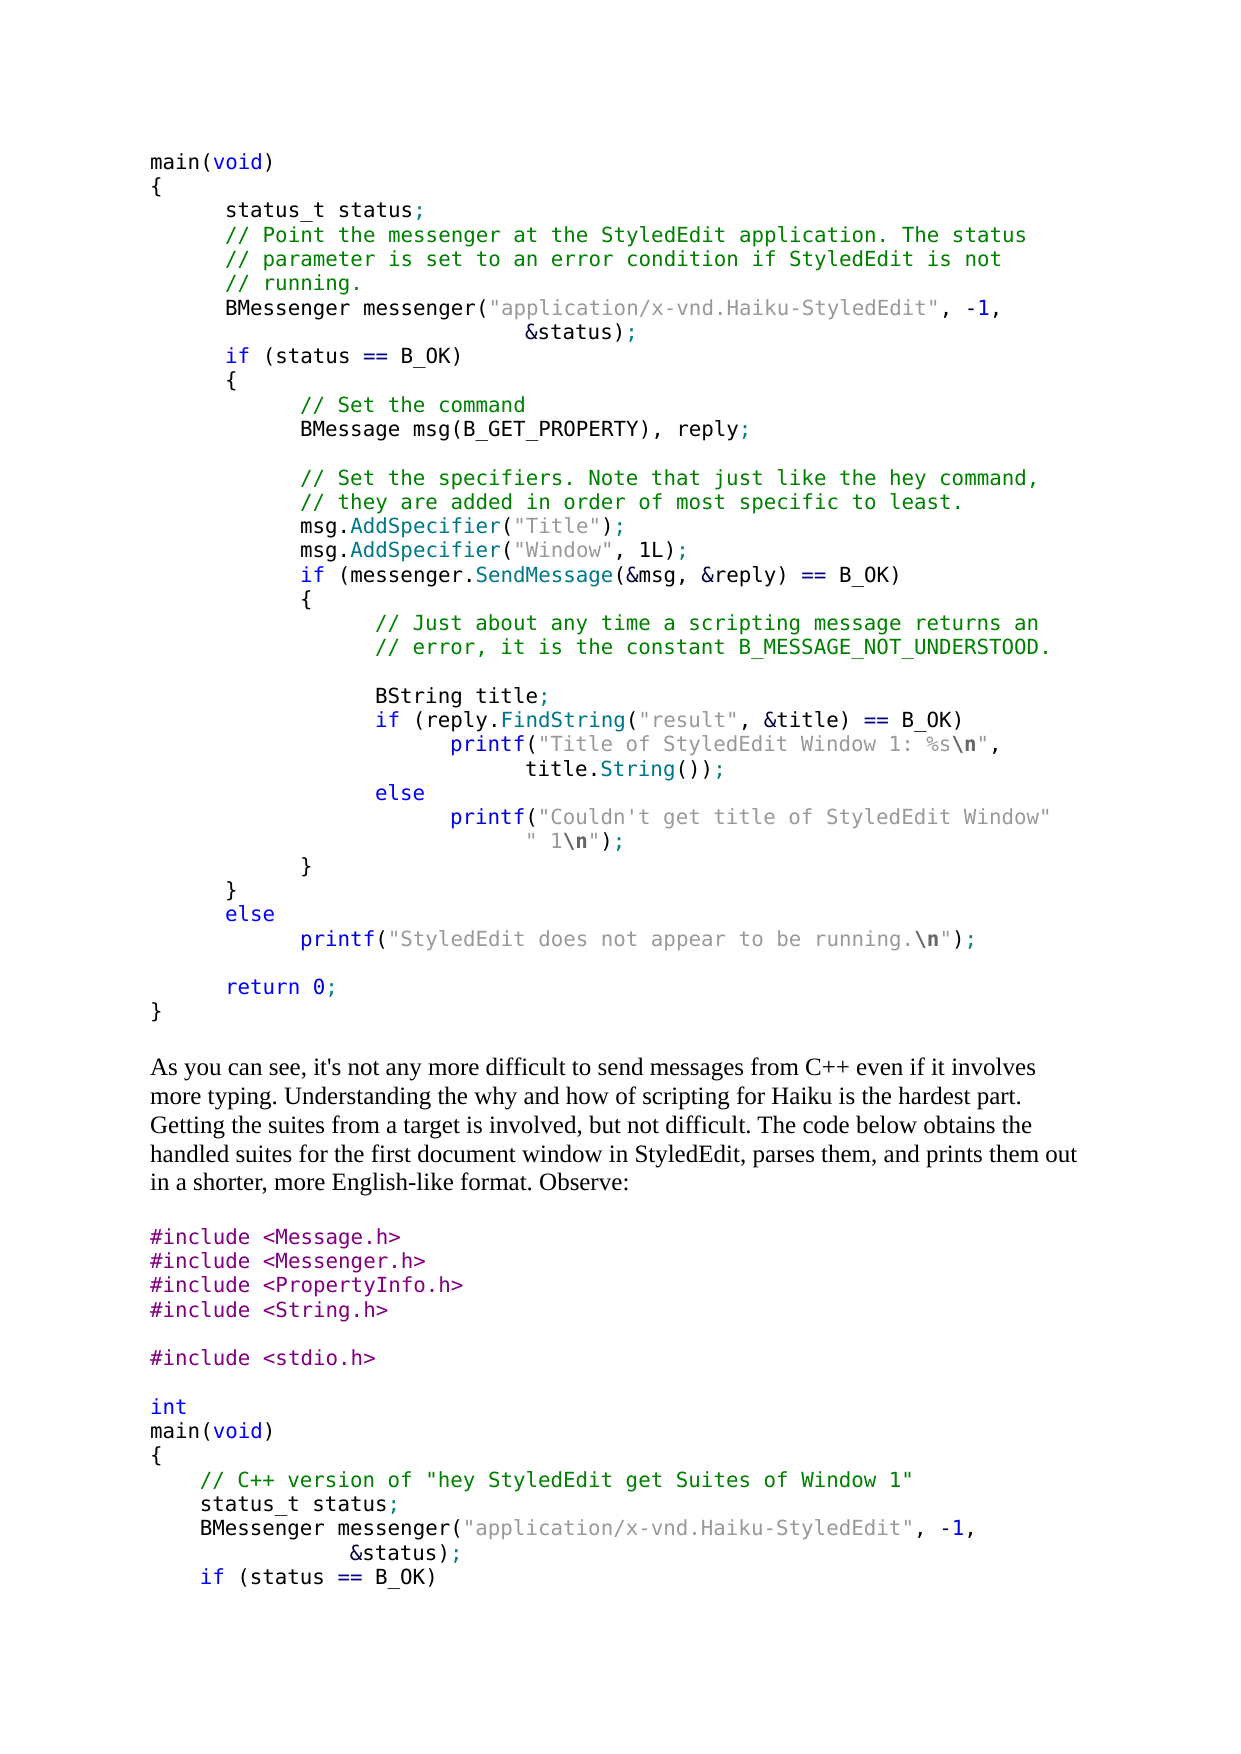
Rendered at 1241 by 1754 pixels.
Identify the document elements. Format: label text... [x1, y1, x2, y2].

text // running. [150, 271, 1090, 296]
text #include <String.h> [150, 1298, 1090, 1322]
text if (status == B_OK) [150, 344, 1090, 368]
text #include <stdio.h> [150, 1346, 1090, 1371]
text &status); [150, 320, 1090, 344]
text return 0; [150, 975, 1090, 999]
text else [150, 781, 1090, 805]
text BMessenger messenger("application/x-vnd.Haiku-StyledEdit", -1, [150, 1516, 1090, 1541]
text // Point the messenger at the StyledEdit application. The status [150, 223, 1090, 247]
text { [150, 587, 1090, 611]
text { [150, 1443, 1090, 1468]
text BMessenger messenger("application/x-vnd.Haiku-StyledEdit", -1, [150, 296, 1090, 320]
text // error, it is the constant B_MESSAGE_NOT_UNDERSTOOD. [150, 635, 1090, 660]
text printf("StyledEdit does not appear to be running.\n"); [150, 927, 1090, 951]
text } [150, 878, 1090, 902]
text { [150, 174, 1090, 198]
text if (messenger.SendMessage(&msg, &reply) == B_OK) [150, 563, 1090, 587]
text printf("Couldn't get title of StyledEdit Window" [150, 805, 1090, 829]
text // Set the specifiers. Note that just like the hey command, [150, 466, 1090, 490]
text printf("Title of StyledEdit Window 1: %s\n", [150, 732, 1090, 757]
text BString title; [150, 684, 1090, 708]
text title.String()); [150, 757, 1090, 781]
text #include <Message.h> [150, 1225, 1090, 1249]
text msg.AddSpecifier("Title"); [150, 514, 1090, 538]
text #include <Messenger.h> [150, 1249, 1090, 1273]
text } [150, 854, 1090, 878]
text As you can see, it's not any more difficult to send messages from C++ even if it involves more typing. Understanding the why and how of scripting for Haiku is the hardest part. Getting the suites from a target is involved, but not difficult. The code below obtains the handled suites for the first document window in StyledEdit, parses them, and prints them out in a shorter, more English-like format. Observe: [150, 1052, 1090, 1196]
text // C++ version of "hey StyledEdit get Suites of Window 1" [150, 1468, 1090, 1492]
text " 1\n"); [150, 829, 1090, 854]
text // Just about any time a scripting message returns an [150, 611, 1090, 635]
text BMessage msg(B_GET_PROPERTY), reply; [150, 417, 1090, 441]
text status_t status; [150, 1492, 1090, 1516]
text // parameter is set to an error condition if StyledEdit is not [150, 247, 1090, 271]
text if (status == B_OK) [150, 1565, 1090, 1589]
text int [150, 1395, 1090, 1419]
text if (reply.FindString("result", &title) == B_OK) [150, 708, 1090, 732]
text // they are added in order of most specific to least. [150, 490, 1090, 514]
text // Set the command [150, 393, 1090, 417]
text &status); [150, 1541, 1090, 1565]
text } [150, 999, 1090, 1024]
text msg.AddSpecifier("Window", 1L); [150, 538, 1090, 563]
text main(void) [150, 1419, 1090, 1443]
text main(void) [150, 150, 1090, 174]
text { [150, 368, 1090, 393]
text status_t status; [150, 198, 1090, 223]
text else [150, 902, 1090, 927]
text #include <PropertyInfo.h> [150, 1273, 1090, 1298]
